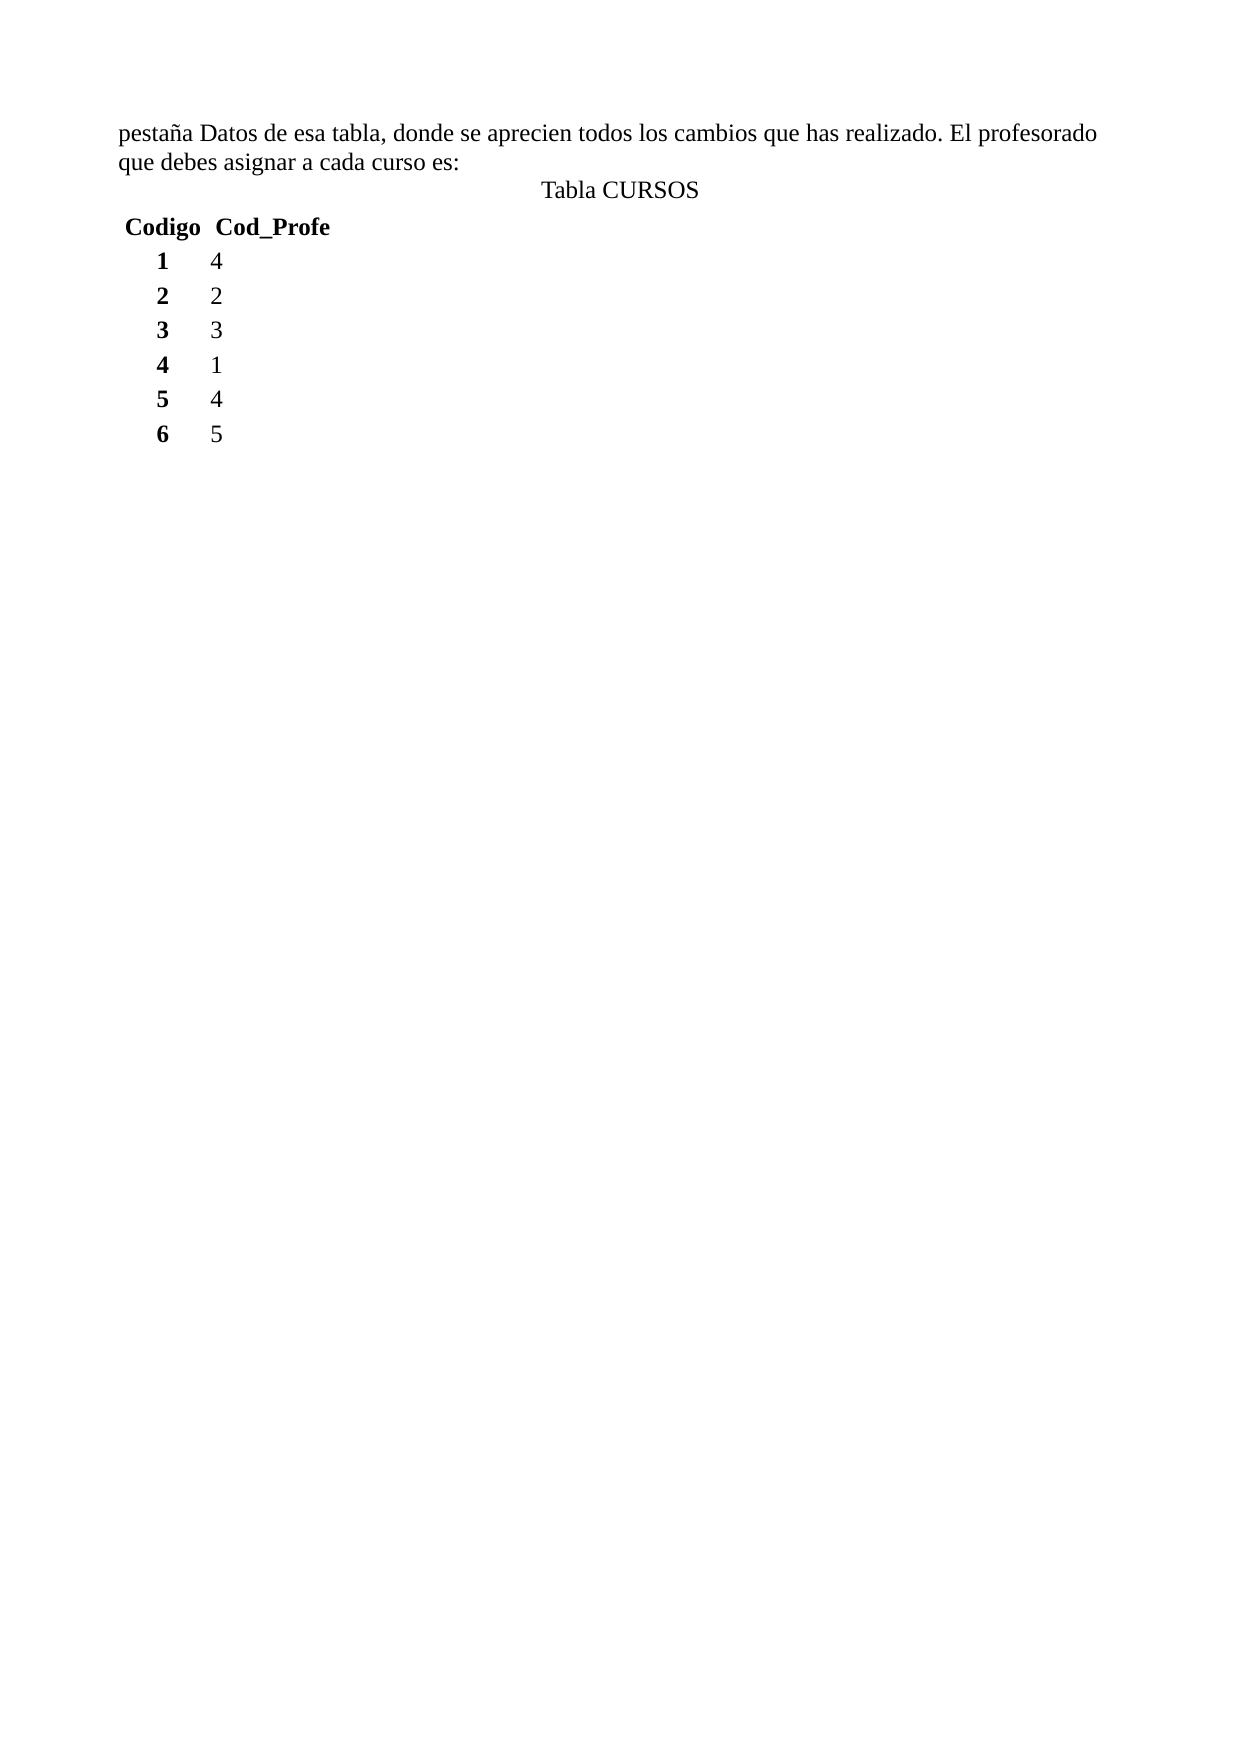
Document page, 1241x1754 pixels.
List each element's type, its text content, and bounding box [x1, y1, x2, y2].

table_cell 4 [207, 243, 338, 278]
table_cell 4 [207, 382, 338, 416]
table_cell 3 [207, 313, 338, 347]
text pestaña Datos de esa tabla, donde se aprecien todos los cambios que has realizado. El profesorado que debes asignar a cada curso es: [118, 118, 1122, 176]
table_cell 5 [118, 382, 207, 416]
table_cell 2 [118, 278, 207, 312]
table_cell 3 [118, 313, 207, 347]
table_cell 5 [207, 416, 338, 451]
table_header Cod_Profe [207, 209, 338, 243]
table_cell 4 [118, 347, 207, 382]
table_cell 1 [207, 347, 338, 382]
text Tabla CURSOS [118, 176, 1122, 204]
table_cell 2 [207, 278, 338, 312]
table_cell 1 [118, 243, 207, 278]
table_header Codigo [118, 209, 207, 243]
table_cell 6 [118, 416, 207, 451]
